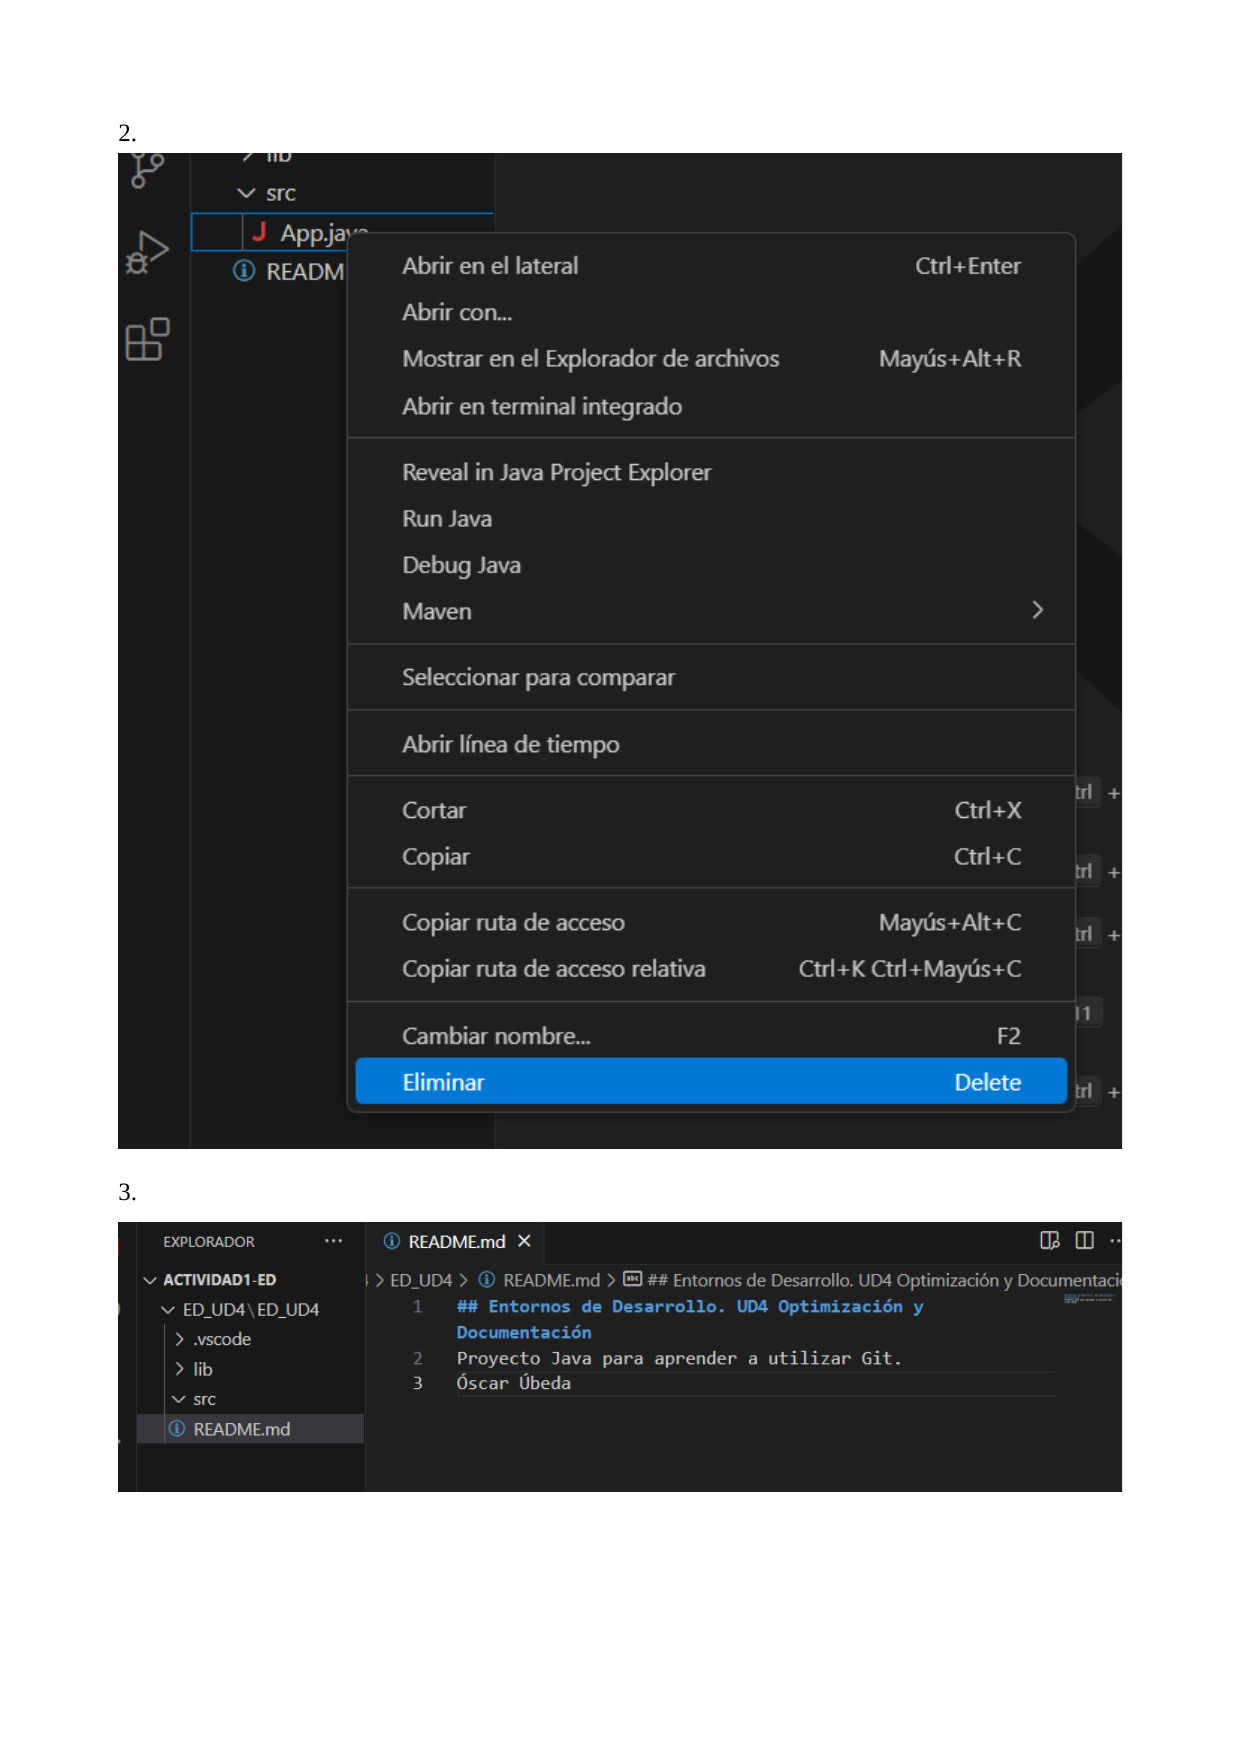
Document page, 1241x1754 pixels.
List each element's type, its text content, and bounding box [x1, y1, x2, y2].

text 3. [118, 1177, 1122, 1206]
text 2. [118, 118, 1122, 147]
picture [118, 1222, 1123, 1492]
picture [118, 153, 1123, 1149]
